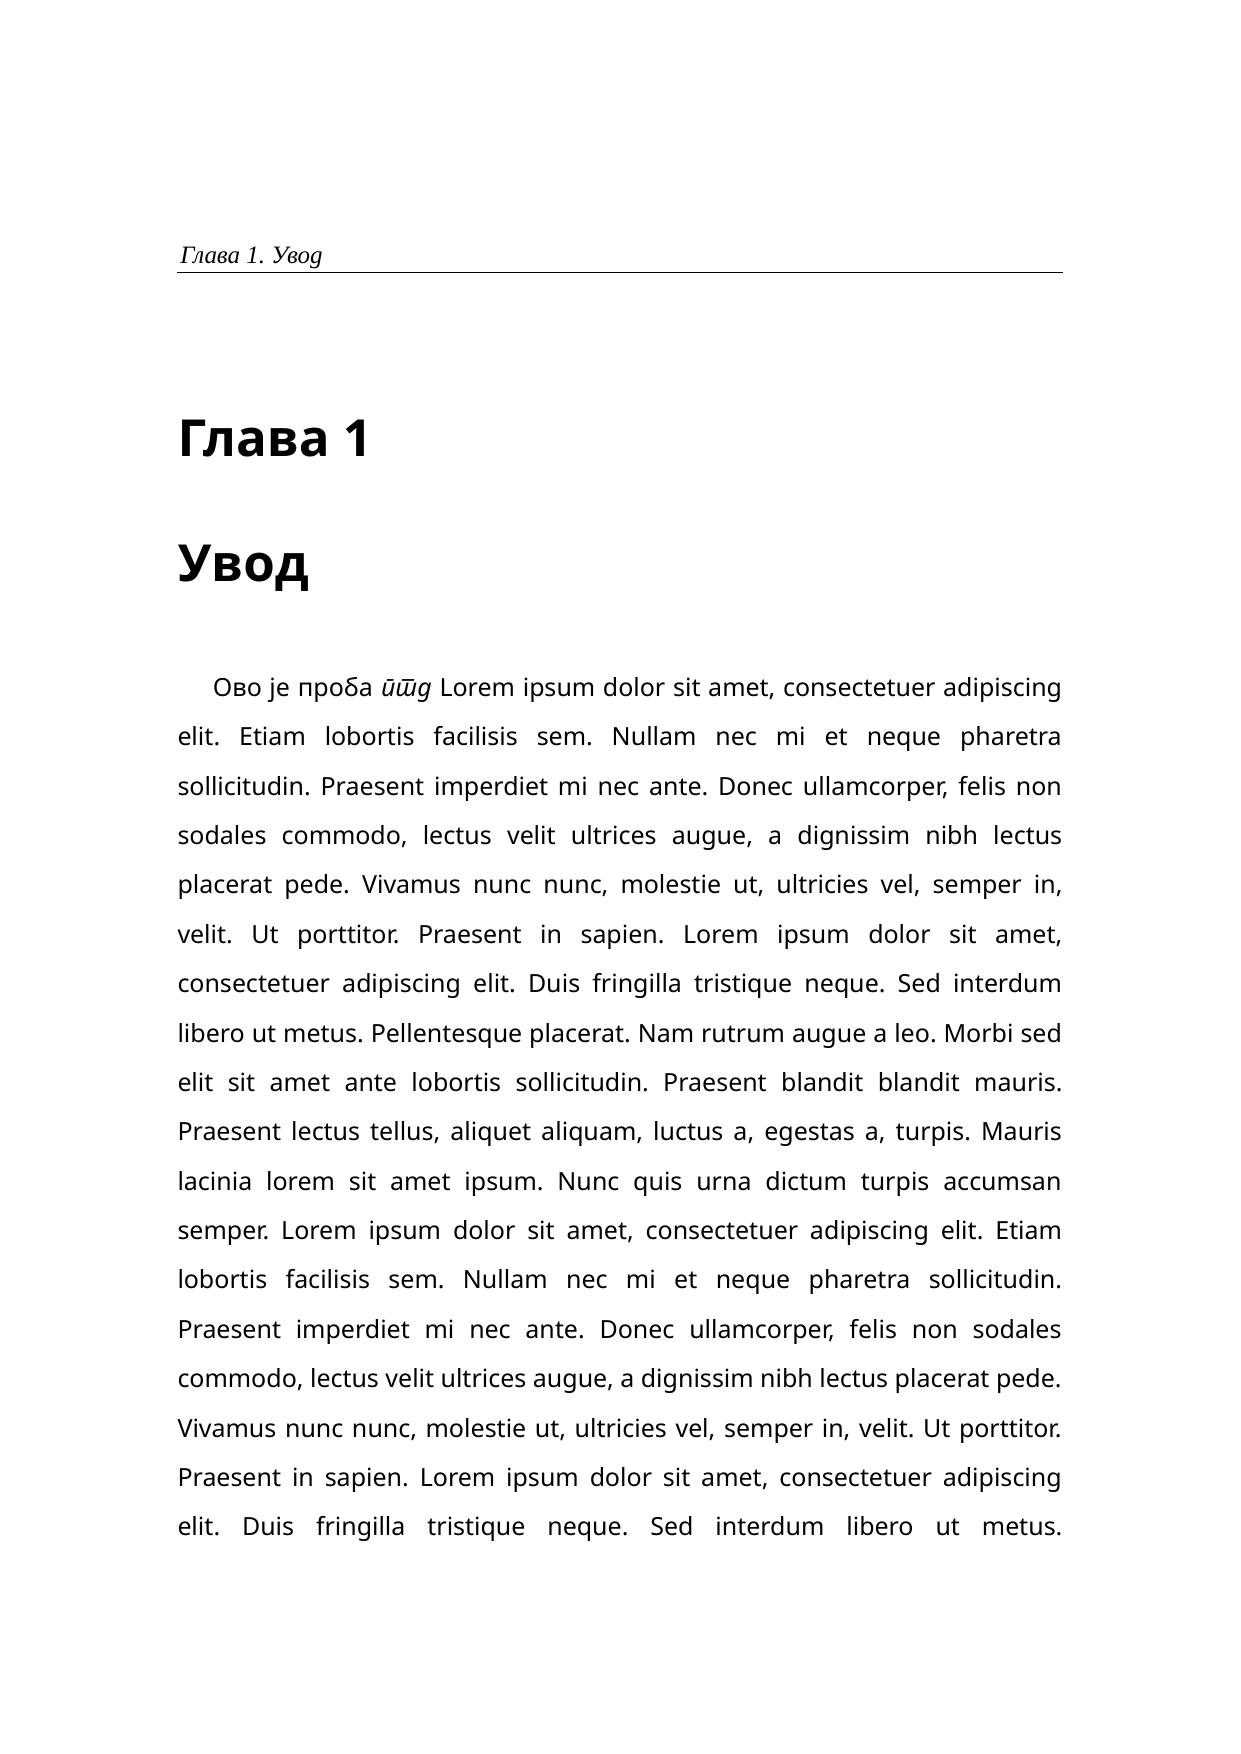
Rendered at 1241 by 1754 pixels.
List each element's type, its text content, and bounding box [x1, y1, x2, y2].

text Ово је проба птд Lorem ipsum dolor sit amet, consectetuer adipiscing elit. Etiam lobortis facilisis sem. Nullam nec mi et neque pharetra sollicitudin. Praesent imperdiet mi nec ante. Donec ullamcorper, felis non sodales commodo, lectus velit ultrices augue, a dignissim nibh lectus placerat pede. Vivamus nunc nunc, molestie ut, ultricies vel, semper in, velit. Ut porttitor. Praesent in sapien. Lorem ipsum dolor sit amet, consectetuer adipiscing elit. Duis fringilla tristique neque. Sed interdum libero ut metus. Pellentesque placerat. Nam rutrum augue a leo. Morbi sed elit sit amet ante lobortis sollicitudin. Praesent blandit blandit mauris. Praesent lectus tellus, aliquet aliquam, luctus a, egestas a, turpis. Mauris lacinia lorem sit amet ipsum. Nunc quis urna dictum turpis accumsan semper. Lorem ipsum dolor sit amet, consectetuer adipiscing elit. Etiam lobortis facilisis sem. Nullam nec mi et neque pharetra sollicitudin. Praesent imperdiet mi nec ante. Donec ullamcorper, felis non sodales commodo, lectus velit ultrices augue, a dignissim nibh lectus placerat pede. Vivamus nunc nunc, molestie ut, ultricies vel, semper in, velit. Ut porttitor. Praesent in sapien. Lorem ipsum dolor sit amet, consectetuer adipiscing elit. Duis fringilla tristique neque. Sed interdum libero ut metus. [177, 670, 1063, 1543]
subtitle Увод [177, 402, 1063, 596]
